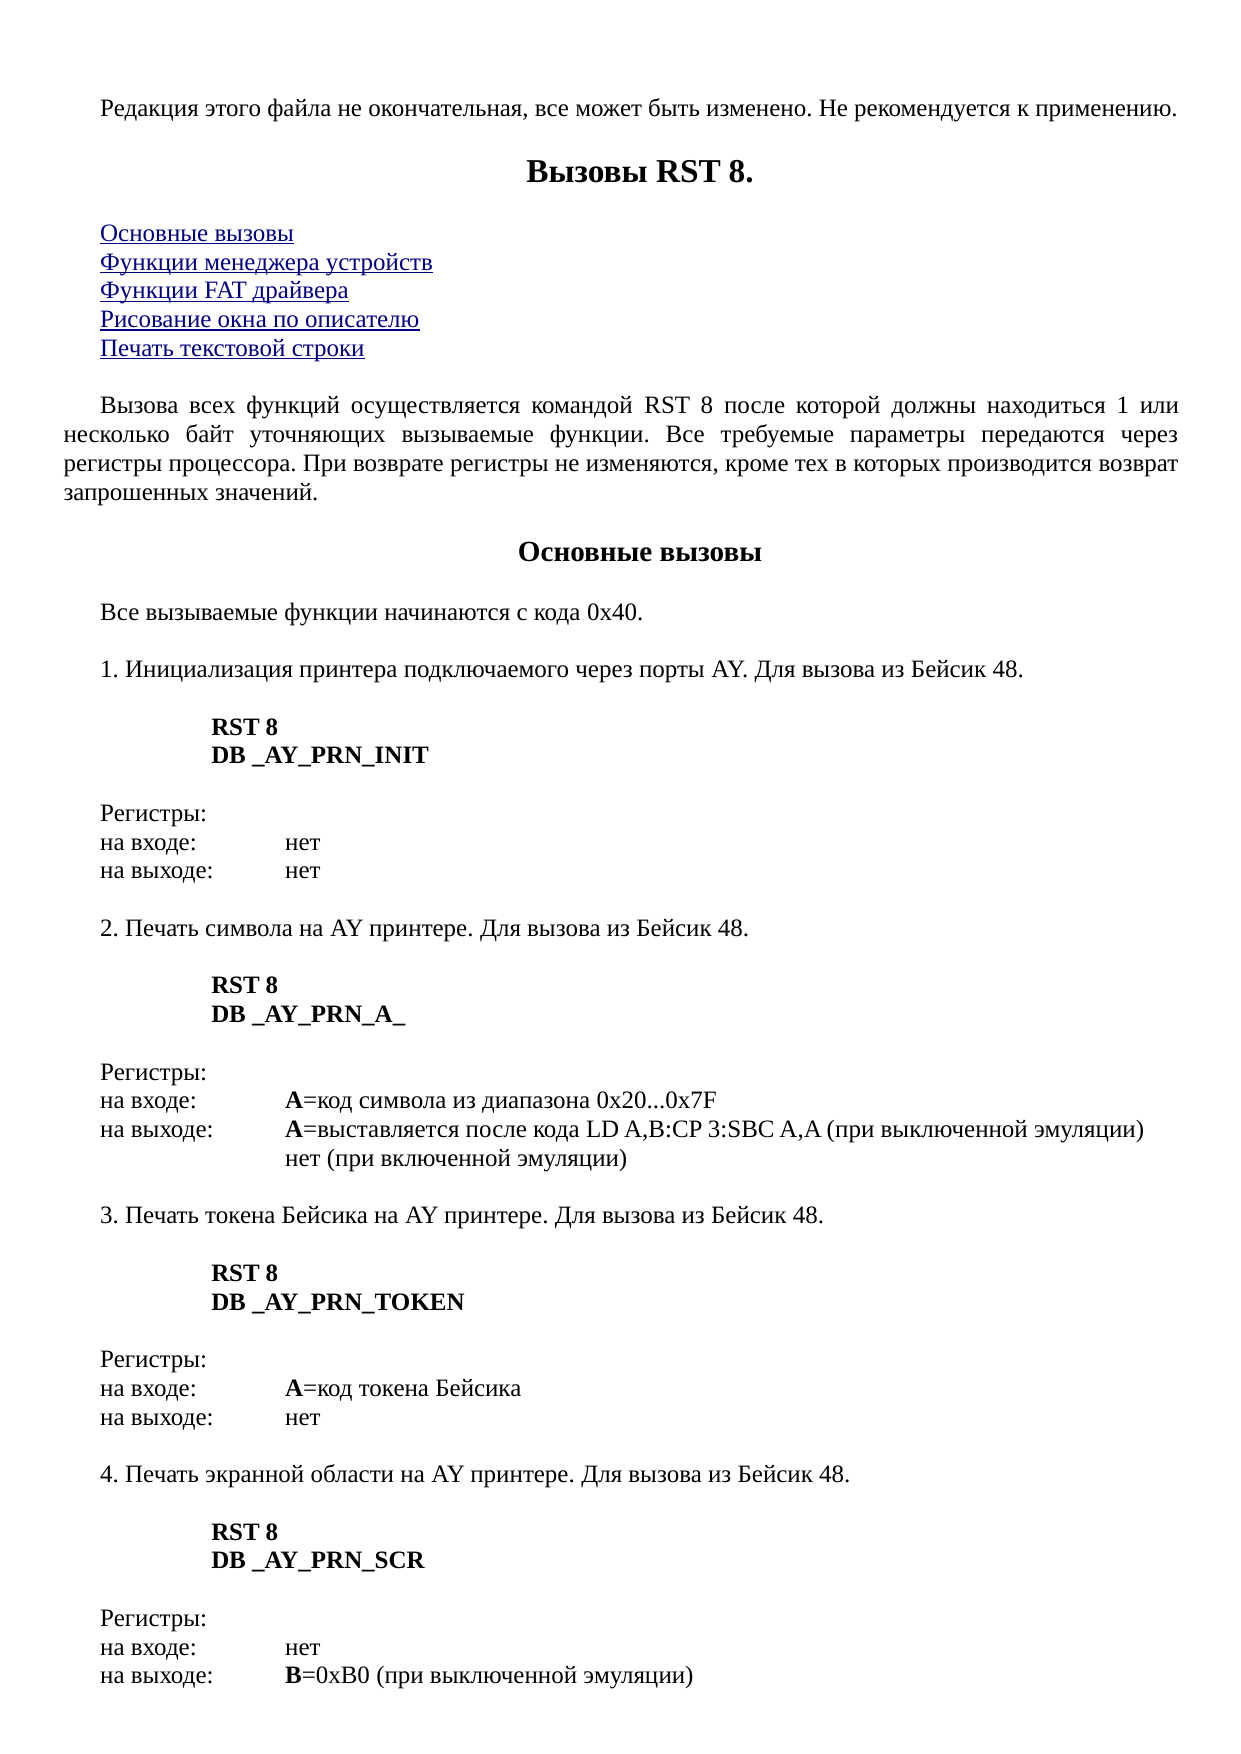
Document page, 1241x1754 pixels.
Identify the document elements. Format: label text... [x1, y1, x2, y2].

text 2. Печать символа на AY принтере. Для вызова из Бейсик 48. [63, 913, 1179, 942]
text на входе: A=код символа из диапазона 0x20...0x7F [63, 1085, 1179, 1114]
text на входе: нет [63, 827, 1179, 855]
text Редакция этого файла не окончательная, все может быть изменено. Не рекомендуется к применению. [63, 93, 1179, 122]
text DB _AY_PRN_A_ [63, 999, 1179, 1028]
text Регистры: [63, 1603, 1179, 1632]
text DB _AY_PRN_INIT [63, 740, 1179, 769]
text RST 8 [63, 1517, 1179, 1545]
text на входе: нет [63, 1632, 1179, 1660]
text DB _AY_PRN_TOKEN [63, 1287, 1179, 1315]
text Регистры: [63, 1344, 1179, 1373]
text Основные вызовы [63, 534, 1179, 568]
text на выходе: нет [63, 1402, 1179, 1430]
text 4. Печать экранной области на AY принтере. Для вызова из Бейсик 48. [63, 1459, 1179, 1488]
text Функции FAT драйвера [63, 276, 1179, 304]
text Основные вызовы [63, 218, 1179, 247]
text Рисование окна по описателю [63, 304, 1179, 333]
text Регистры: [63, 1057, 1179, 1085]
text Регистры: [63, 798, 1179, 827]
text RST 8 [63, 970, 1179, 999]
text DB _AY_PRN_SCR [63, 1545, 1179, 1574]
text на выходе: нет [63, 855, 1179, 884]
text Вызова всех функций осуществляется командой RST 8 после которой должны находиться 1 или несколько байт уточняющих вызываемые функции. Все требуемые параметры передаются через регистры процессора. При возврате регистры не изменяются, кроме тех в которых производится возврат запрошенных значений. [63, 391, 1179, 506]
text на выходе: A=выставляется после кода LD A,B:CP 3:SBC A,A (при выключенной эмуляции) [63, 1114, 1179, 1143]
text Вызовы RST 8. [63, 151, 1179, 189]
text Все вызываемые функции начинаются с кода 0x40. [63, 597, 1179, 625]
text RST 8 [63, 1258, 1179, 1287]
text на входе: A=код токена Бейсика [63, 1373, 1179, 1402]
text Печать текстовой строки [63, 333, 1179, 362]
text RST 8 [63, 712, 1179, 740]
text 3. Печать токена Бейсика на AY принтере. Для вызова из Бейсик 48. [63, 1200, 1179, 1229]
text 1. Инициализация принтера подключаемого через порты AY. Для вызова из Бейсик 48. [63, 654, 1179, 683]
text Функции менеджера устройств [63, 247, 1179, 276]
text на выходе: B=0xB0 (при выключенной эмуляции) [63, 1660, 1179, 1689]
text нет (при включенной эмуляции) [63, 1143, 1179, 1172]
